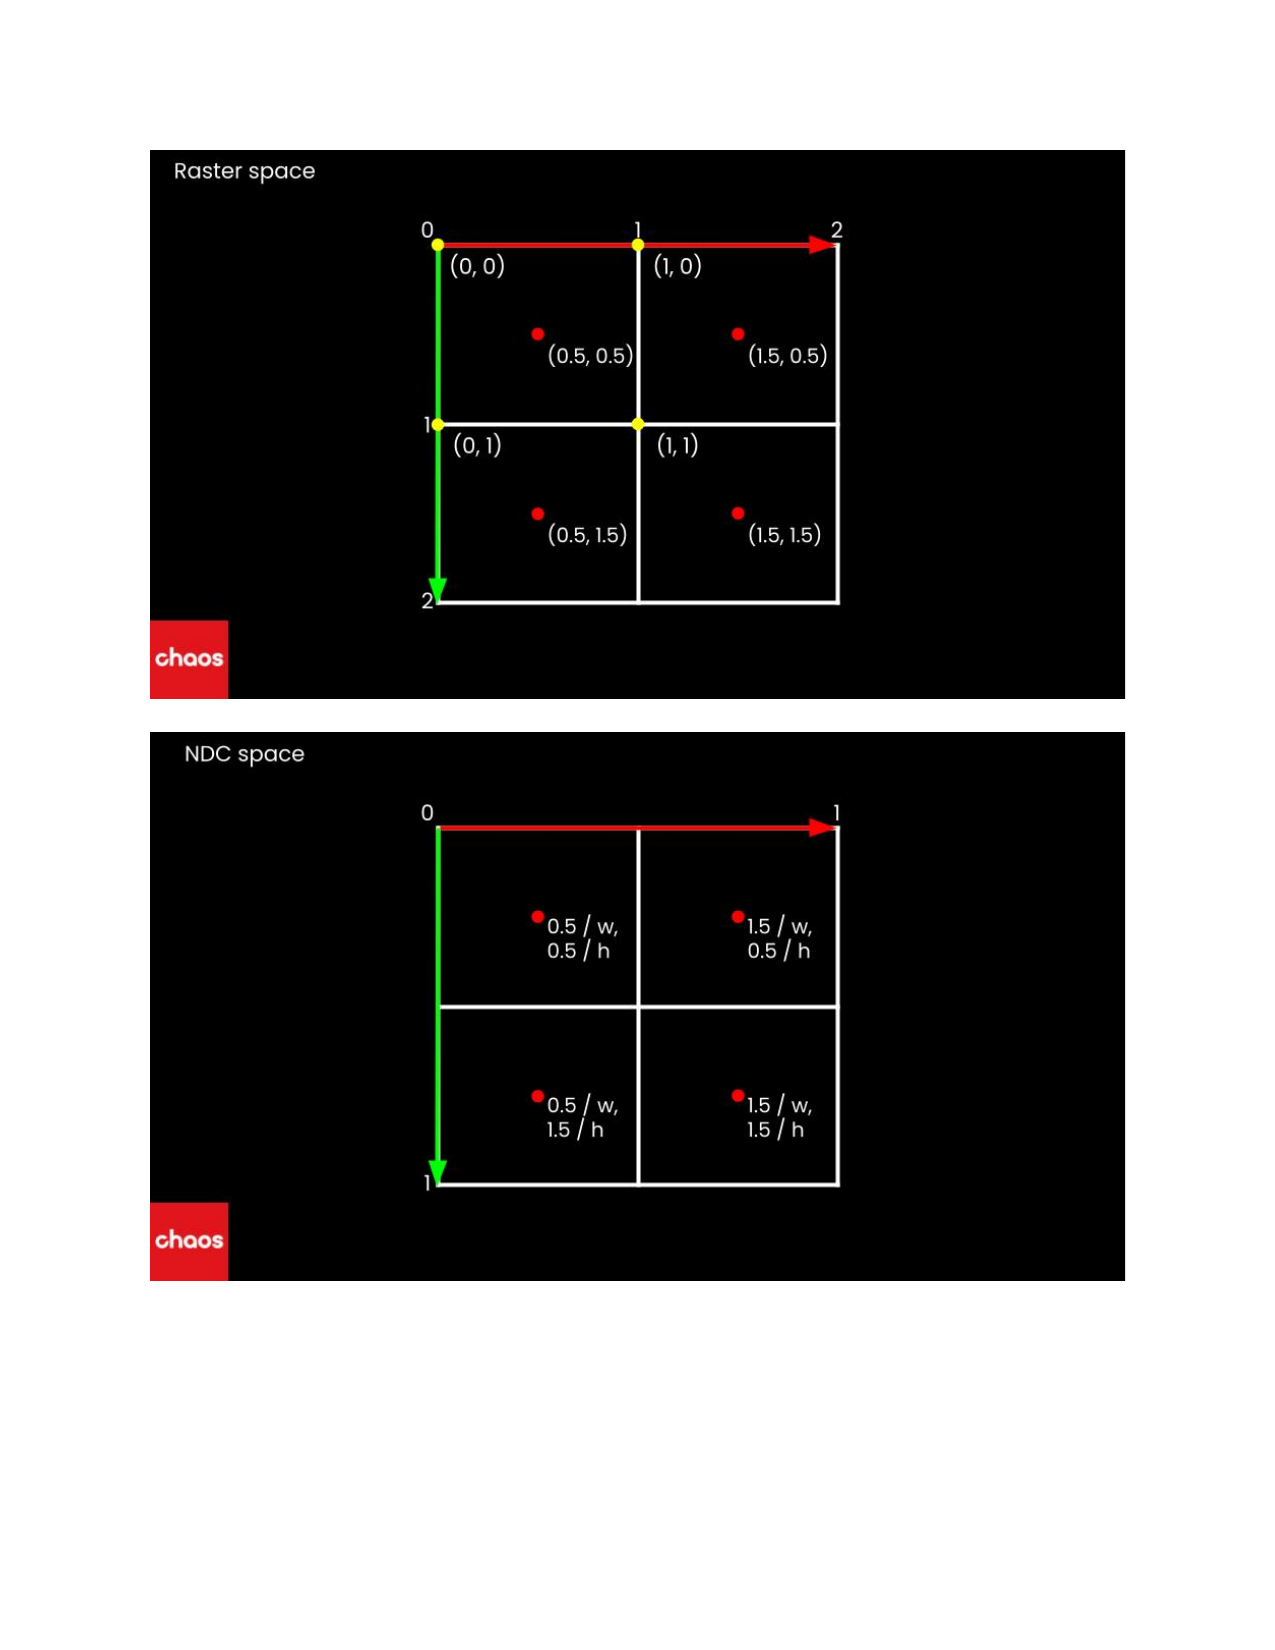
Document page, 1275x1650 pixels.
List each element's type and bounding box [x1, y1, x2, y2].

picture [150, 150, 1125, 699]
picture [150, 732, 1125, 1281]
